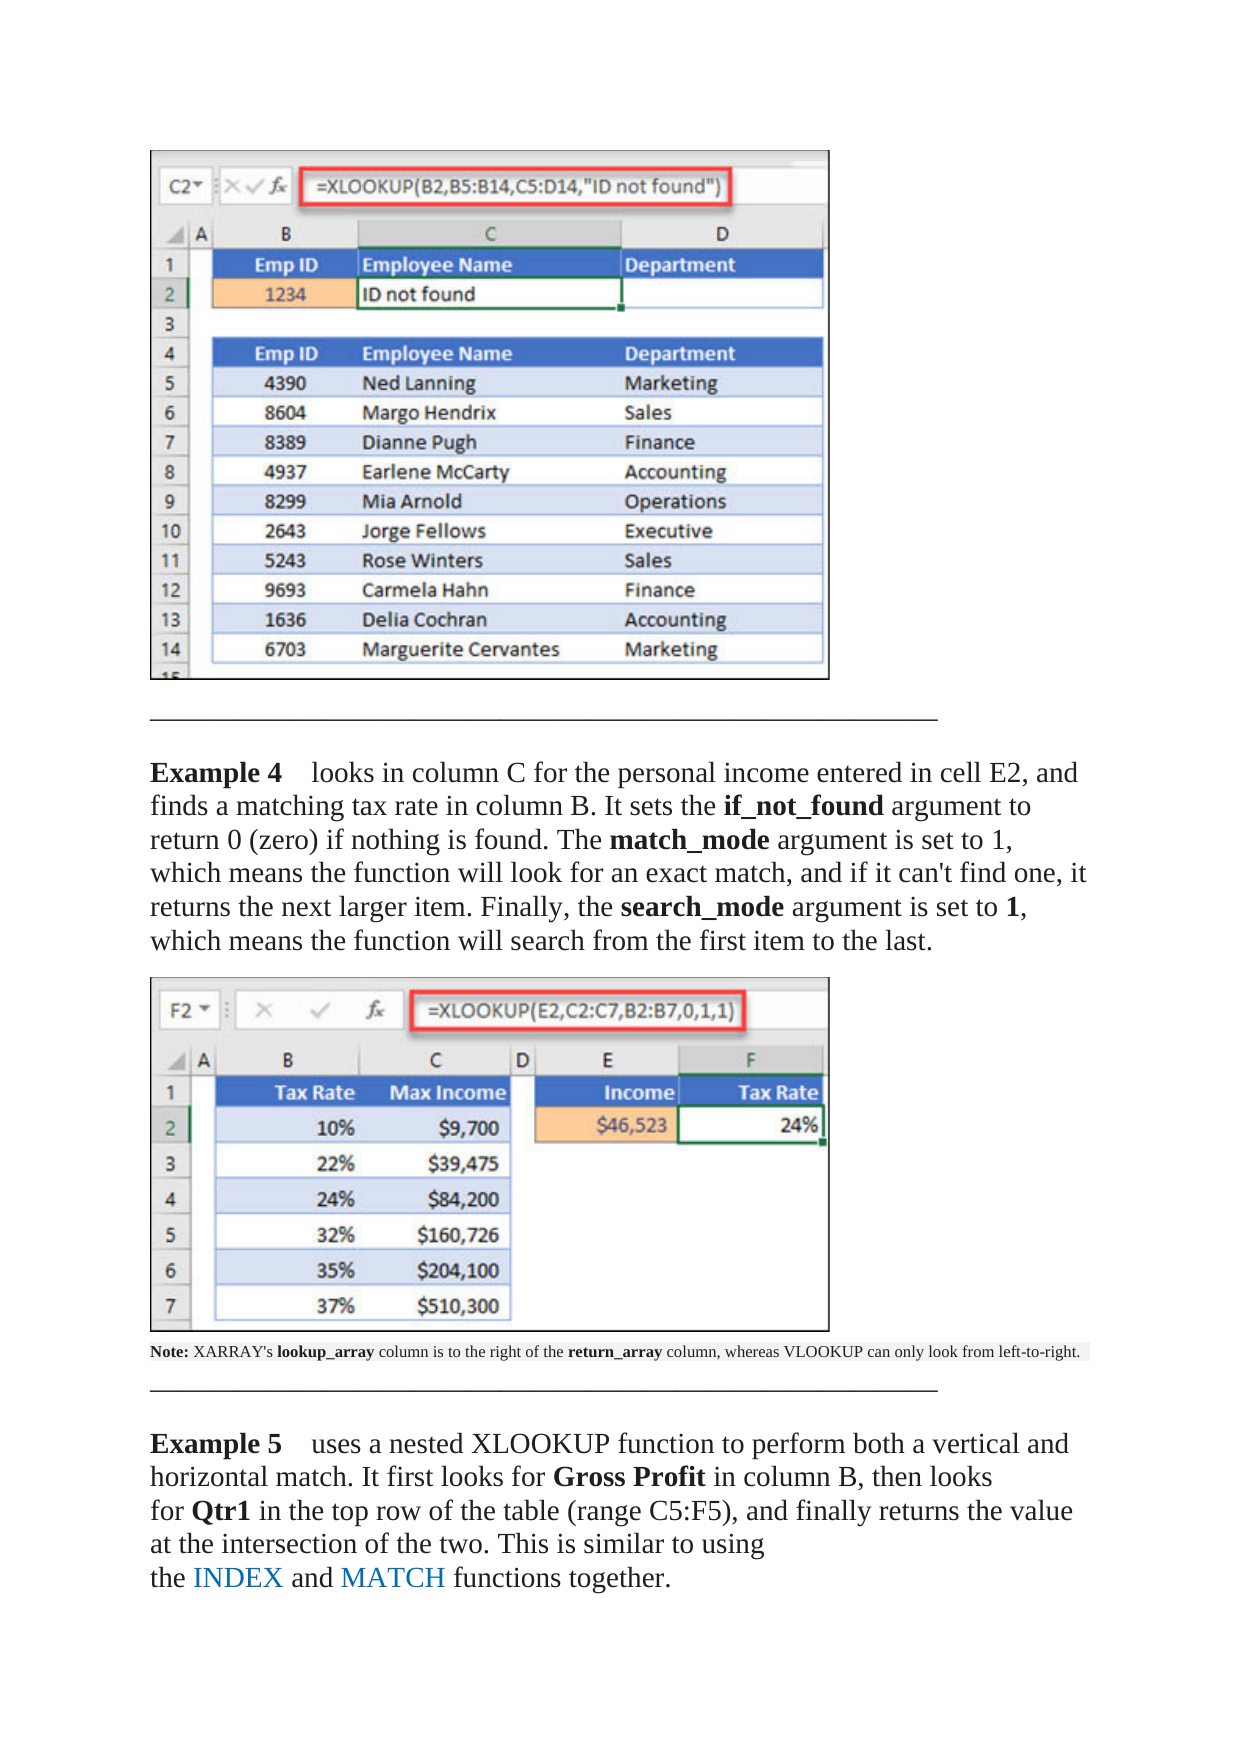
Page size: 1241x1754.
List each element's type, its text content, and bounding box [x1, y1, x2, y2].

text Note: XARRAY's lookup_array column is to the right of the return_array column, whereas VLOOKUP can only look from left-to-right. [150, 1342, 1090, 1361]
text Example 5 uses a nested XLOOKUP function to perform both a vertical and horizontal match. It first looks for Gross Profit in column B, then looks for Qtr1 in the top row of the table (range C5:F5), and finally returns the value at the intersection of the two. This is similar to using the INDEX and MATCH functions together. [150, 1426, 1090, 1594]
text Example 4 looks in column C for the personal income entered in cell E2, and finds a matching tax rate in column B. It sets the if_not_found argument to return 0 (zero) if nothing is found. The match_mode argument is set to 1, which means the function will look for an exact match, and if it can't find one, it returns the next larger item. Finally, the search_mode argument is set to 1, which means the function will search from the first item to the last. [150, 755, 1090, 956]
text ——————————————————————————— [150, 1372, 1090, 1405]
text ——————————————————————————— [150, 701, 1090, 734]
